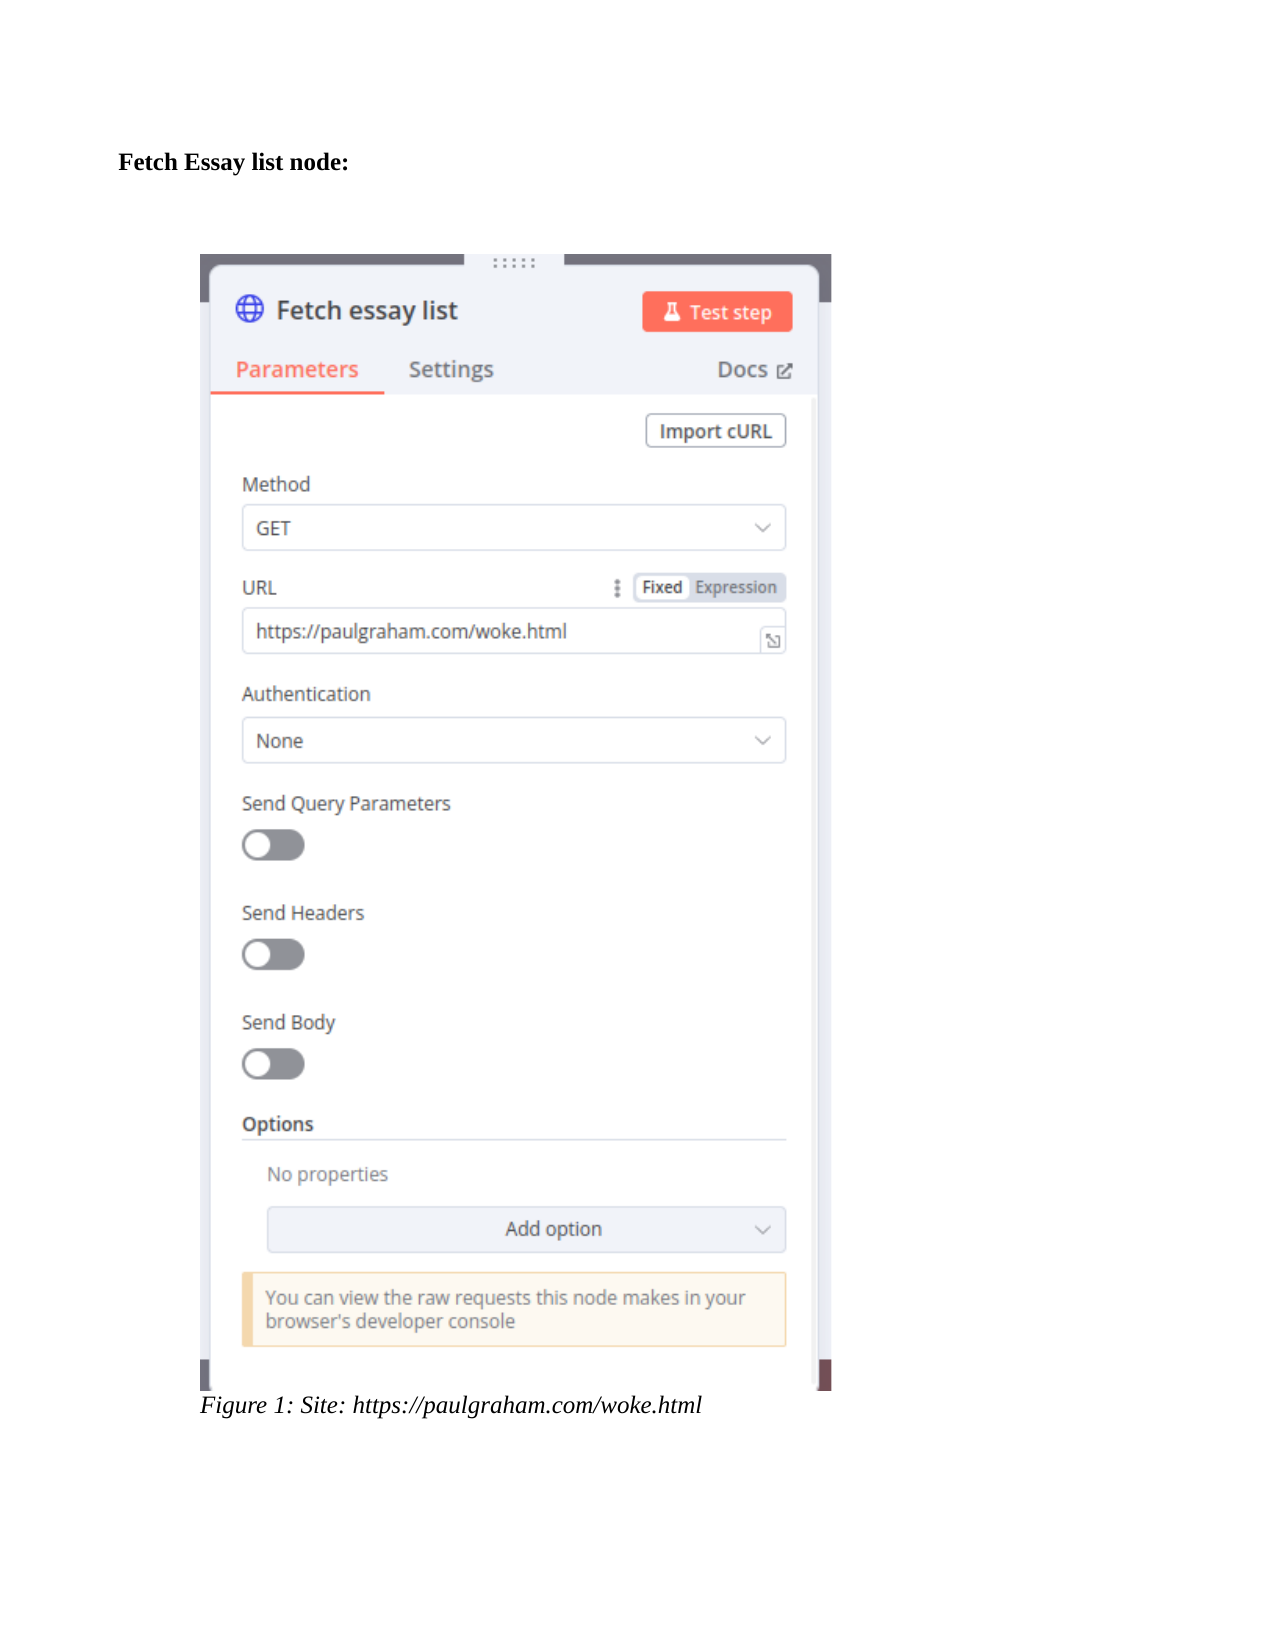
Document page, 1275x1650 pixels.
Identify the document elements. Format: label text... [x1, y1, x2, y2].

text Fetch Essay list node: [118, 147, 1157, 176]
text Figure 1: Site: https://paulgraham.com/woke.html [200, 1391, 831, 1419]
picture [200, 254, 832, 1391]
